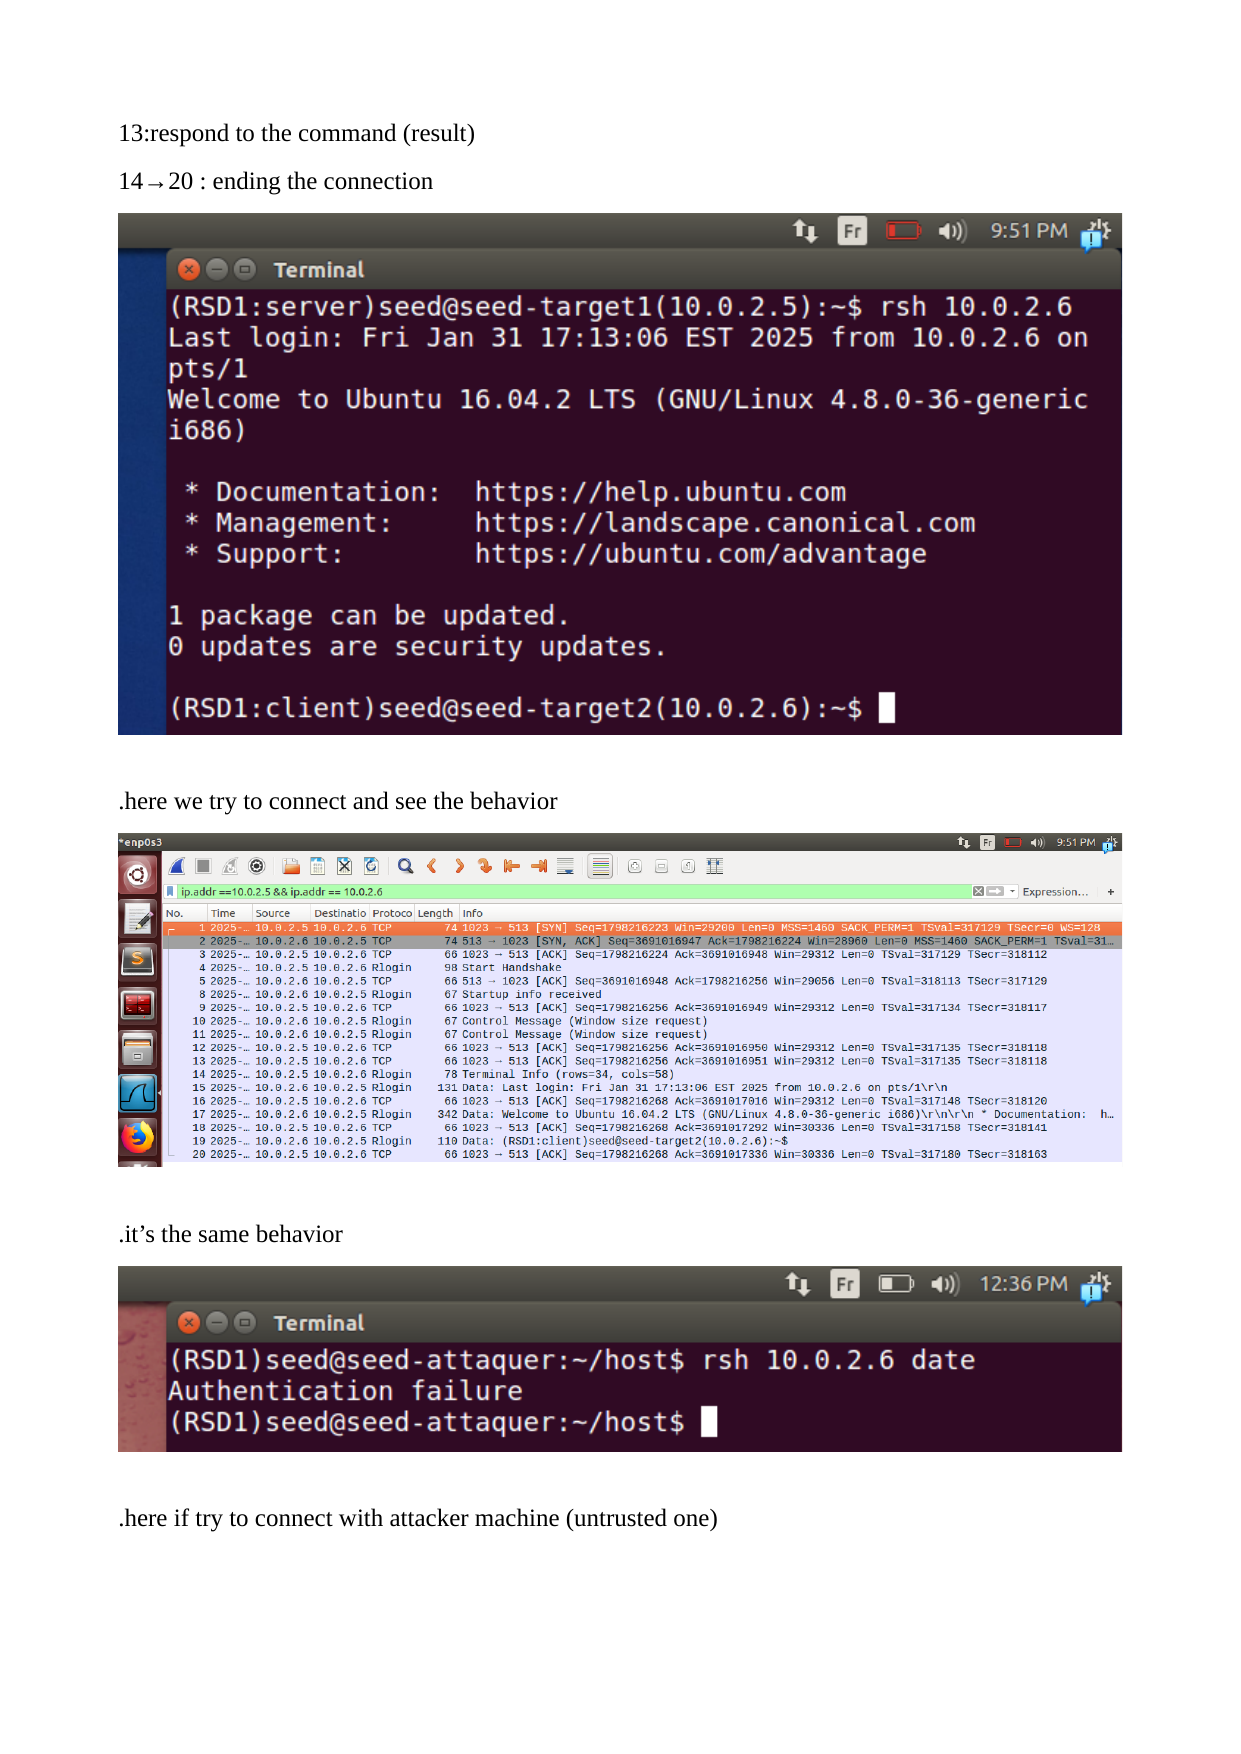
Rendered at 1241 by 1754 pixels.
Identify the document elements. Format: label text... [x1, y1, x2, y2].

text .it’s the same behavior [118, 1219, 1122, 1247]
text .here we try to connect and see the behavior [118, 786, 1122, 815]
picture [118, 833, 1123, 1167]
text 14→20 : ending the connection [118, 166, 1122, 194]
picture [118, 213, 1123, 735]
text 13:respond to the command (result) [118, 118, 1122, 147]
text .here if try to connect with attacker machine (untrusted one) [118, 1503, 1122, 1532]
picture [118, 1266, 1123, 1452]
